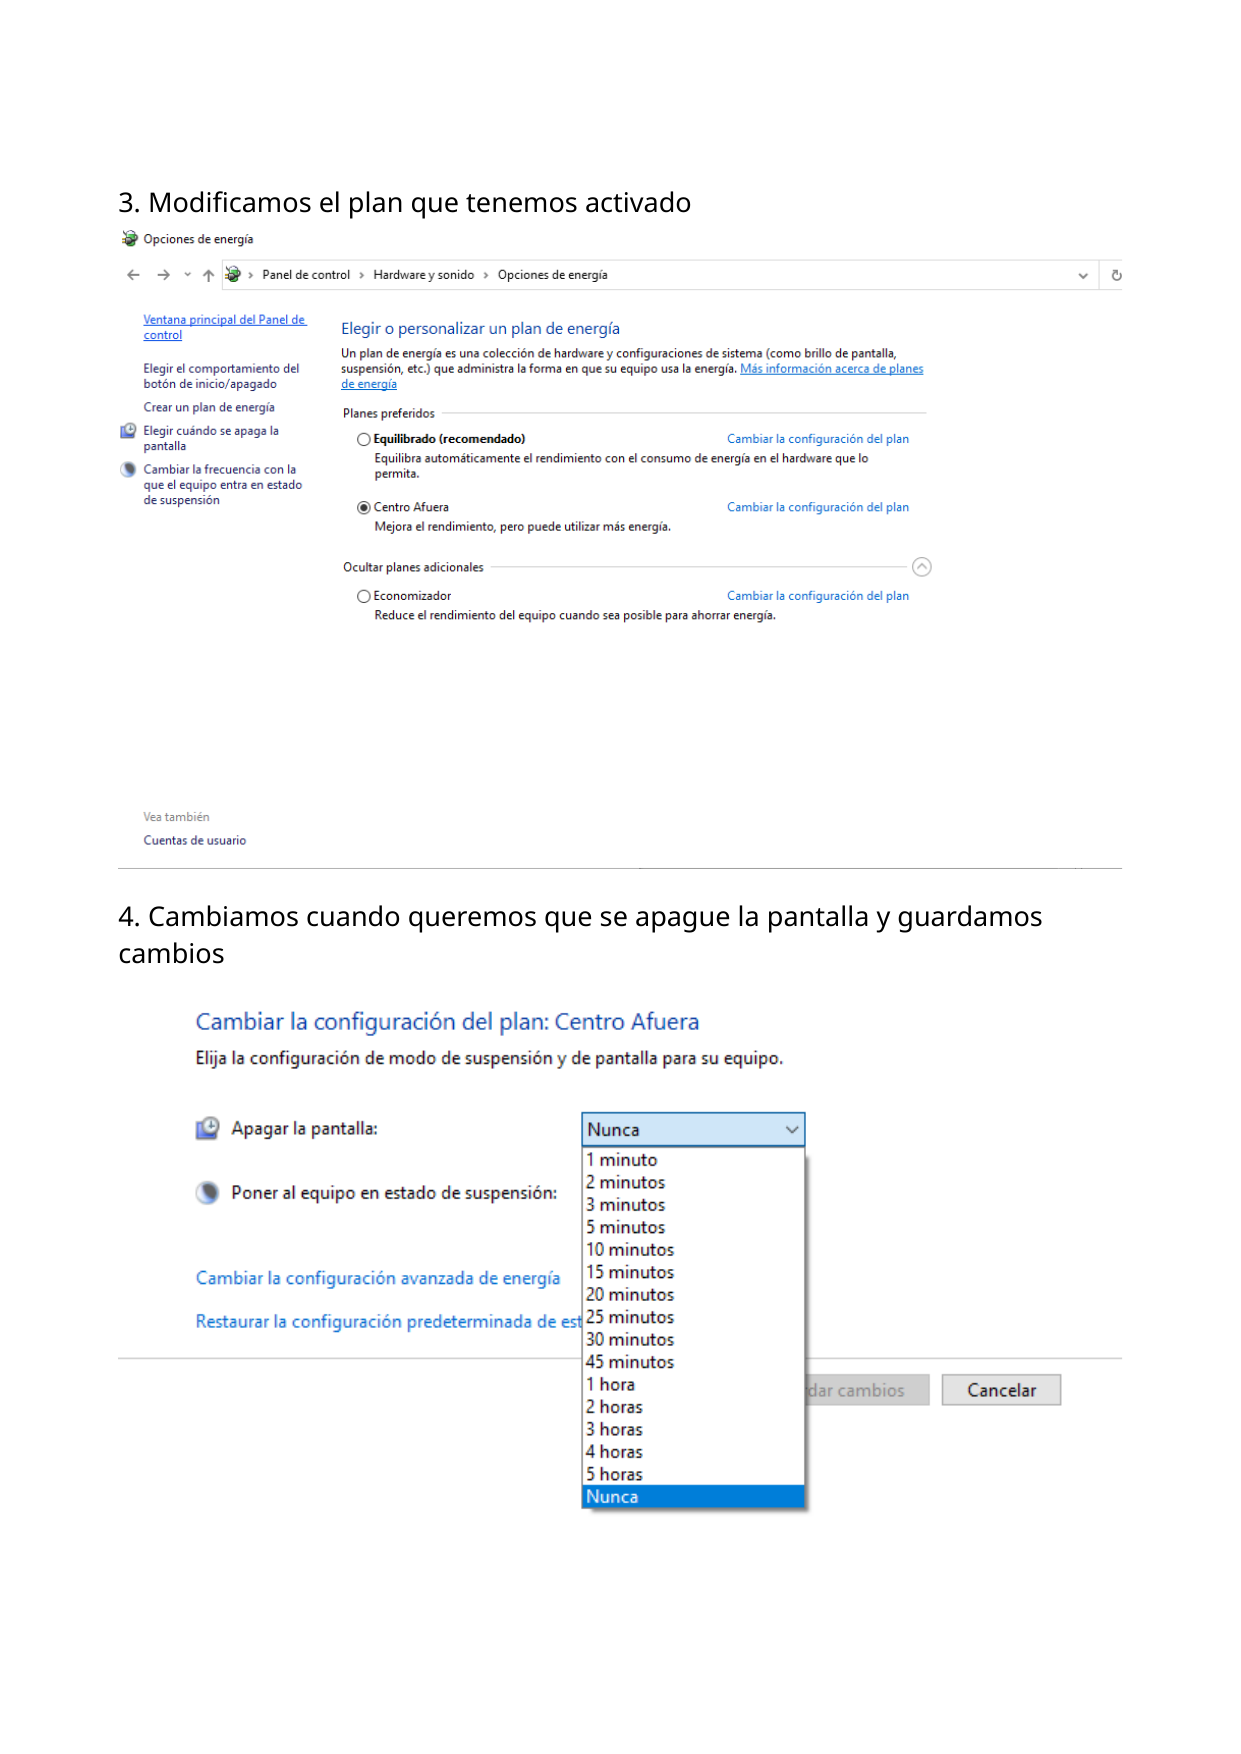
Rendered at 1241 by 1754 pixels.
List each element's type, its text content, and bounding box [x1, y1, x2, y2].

text 4. Cambiamos cuando queremos que se apague la pantalla y guardamos cambios [118, 897, 1122, 971]
picture [118, 971, 1123, 1566]
text 3. Modificamos el plan que tenemos activado [118, 184, 1122, 221]
picture [118, 229, 1123, 869]
